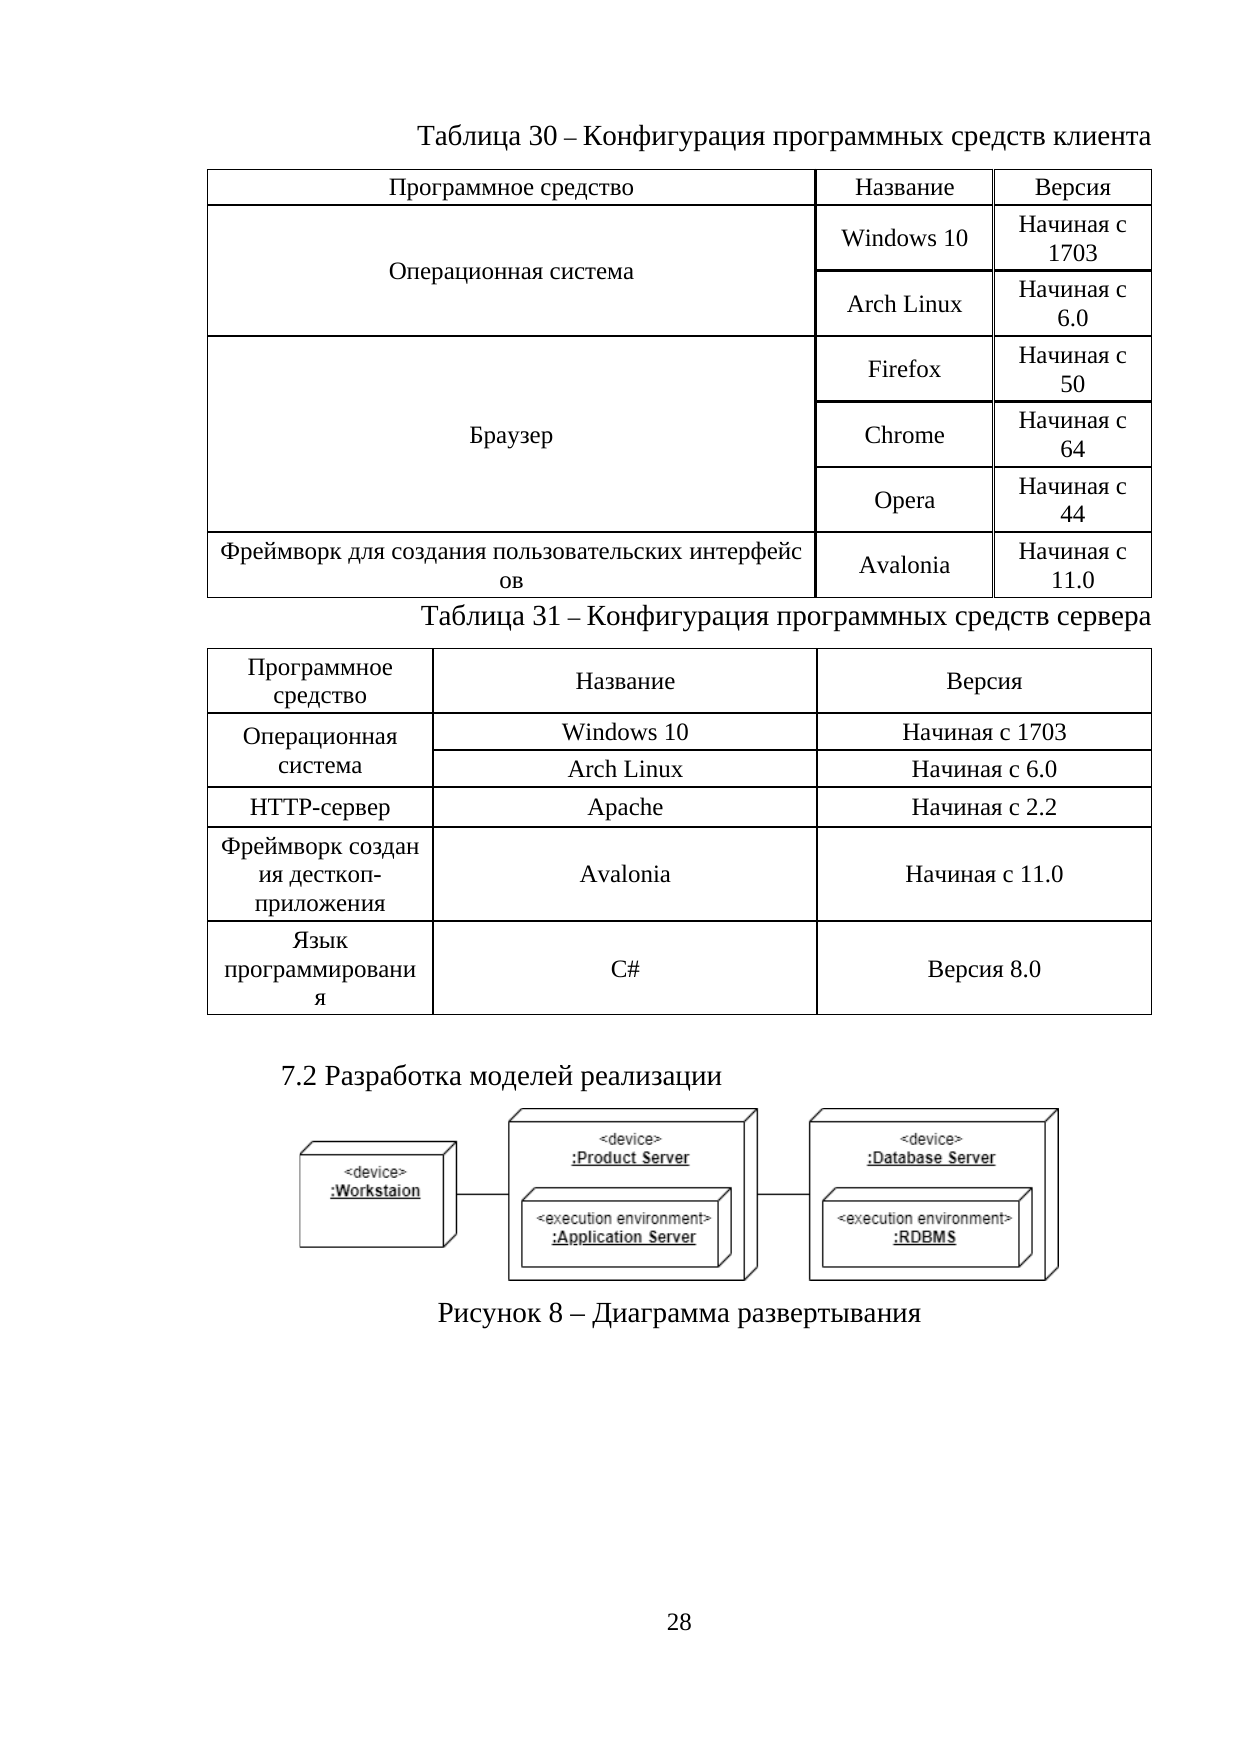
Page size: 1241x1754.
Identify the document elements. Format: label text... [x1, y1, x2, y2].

table_cell C# [434, 922, 816, 1014]
table_cell Начиная с 1703 [995, 206, 1151, 269]
table_cell HTTP-сервер [208, 788, 432, 826]
table_cell Chrome [817, 403, 992, 466]
table_header Название [434, 649, 816, 712]
table_cell Apache [434, 788, 816, 826]
table_header Версия [818, 649, 1151, 712]
table_cell Браузер [208, 337, 814, 531]
table_cell Opera [817, 468, 992, 531]
table_header Программное средство [208, 170, 814, 204]
table_cell Версия 8.0 [818, 922, 1151, 1014]
table_cell Arch Linux [817, 272, 992, 335]
table_cell Фреймворк создания десткоп-приложения [208, 828, 432, 920]
table_cell Начиная с 44 [995, 468, 1151, 531]
table_cell Начиная с 50 [995, 337, 1151, 400]
subtitle 7.2 Разработка моделей реализации [207, 1058, 1152, 1092]
table_cell Начиная с 6.0 [995, 272, 1151, 335]
table_cell Начиная с 6.0 [818, 751, 1151, 786]
text Таблица 30 – Конфигурация программных средств клиента [207, 118, 1152, 152]
table_cell Avalonia [817, 533, 992, 597]
table_cell Операционная система [208, 714, 432, 786]
table_cell Начиная с 64 [995, 403, 1151, 466]
table_cell Язык программирования [208, 922, 432, 1014]
table_cell Начиная с 11.0 [995, 533, 1151, 597]
table_cell Начиная с 11.0 [818, 828, 1151, 920]
table_cell Начиная с 1703 [818, 714, 1151, 749]
table_cell Arch Linux [434, 751, 816, 786]
table_cell Начиная с 2.2 [818, 788, 1151, 826]
table_header Название [817, 170, 992, 204]
text Таблица 31 – Конфигурация программных средств сервера [207, 598, 1152, 631]
table_cell Операционная система [208, 206, 814, 335]
table_header Программное средство [208, 649, 432, 712]
table_cell Avalonia [434, 828, 816, 920]
table_cell Windows 10 [434, 714, 816, 749]
table_cell Фреймворк для создания пользовательских интерфейсов [208, 533, 814, 597]
table_cell Windows 10 [817, 206, 992, 269]
table_header Версия [995, 170, 1151, 204]
table_cell Firefox [817, 337, 992, 400]
text Рисунок 8 – Диаграмма развертывания [207, 1295, 1152, 1328]
picture [299, 1108, 1059, 1281]
